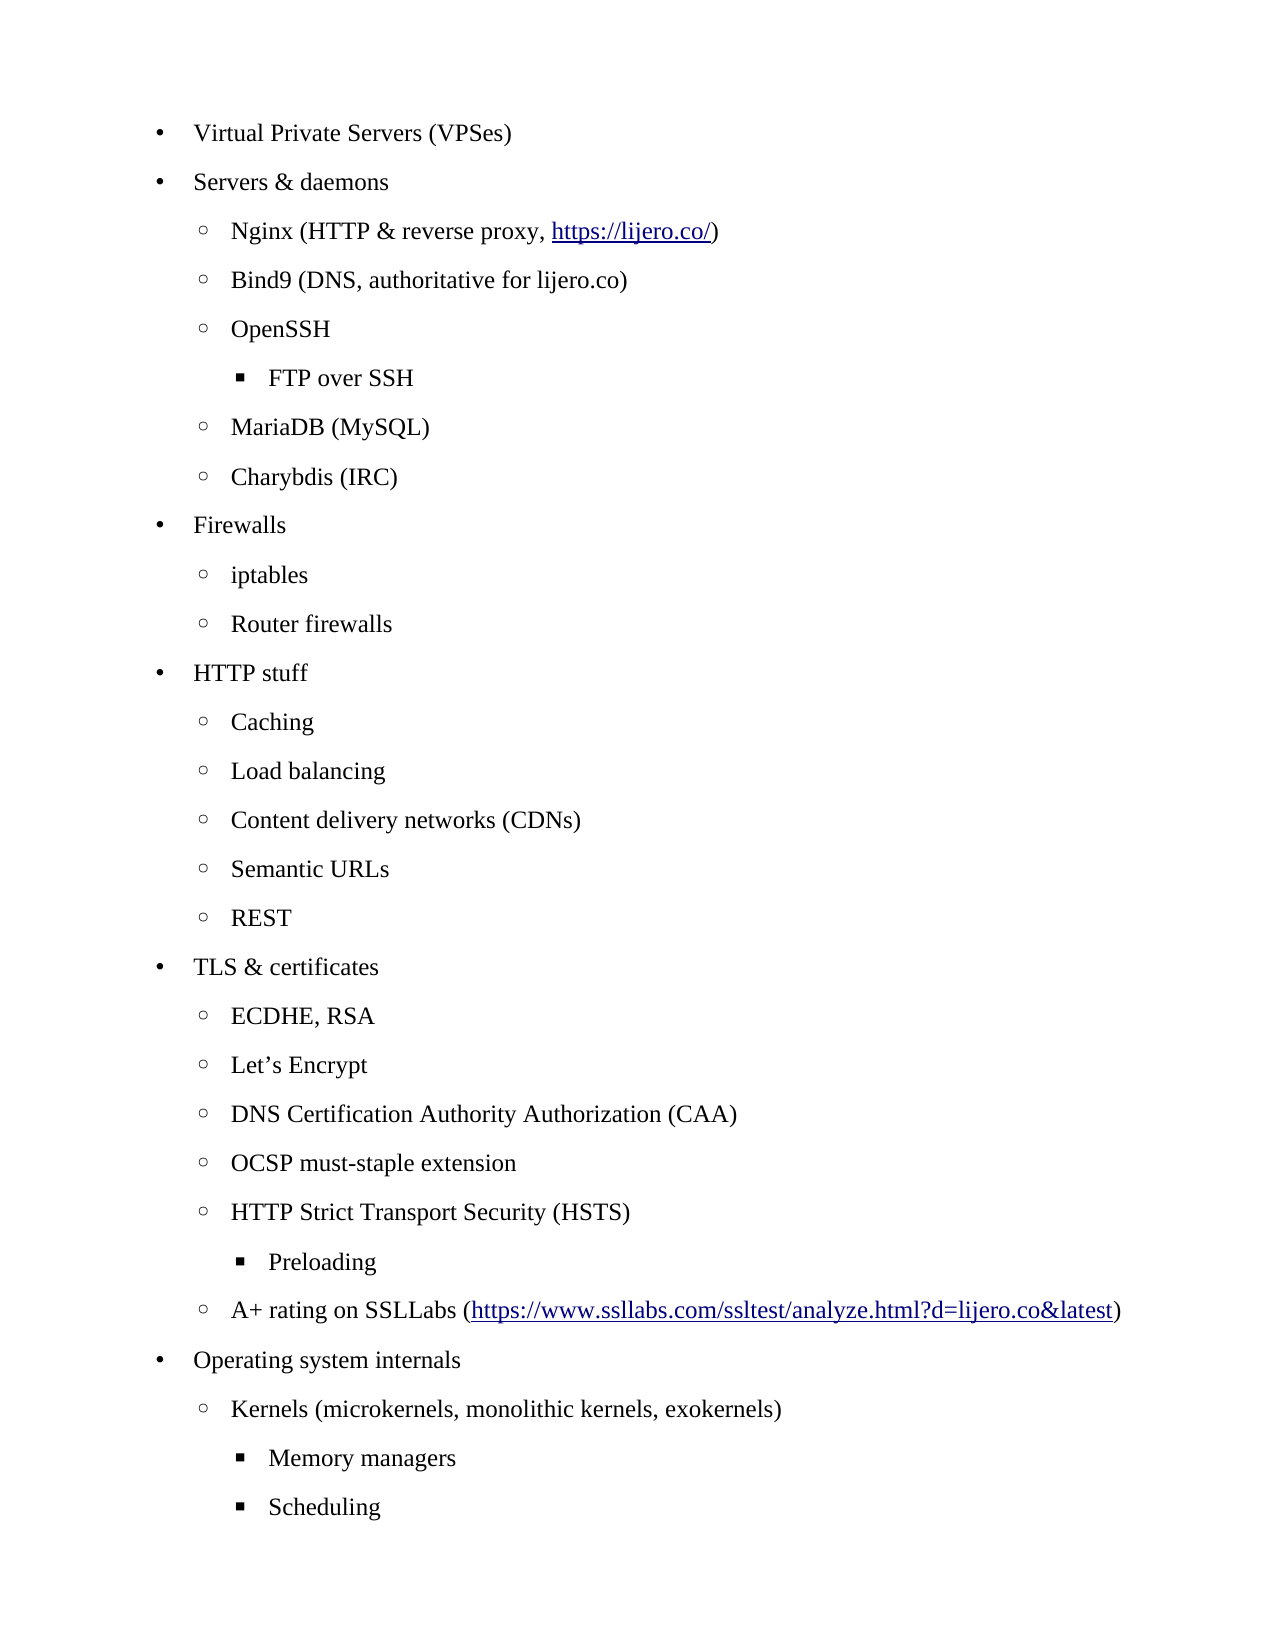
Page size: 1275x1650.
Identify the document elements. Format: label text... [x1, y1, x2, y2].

list ECDHE, RSA [193, 1001, 1157, 1030]
list iptables [193, 560, 1157, 588]
list MariaDB (MySQL) [193, 412, 1157, 441]
list Router firewalls [193, 609, 1157, 637]
list REST [193, 903, 1157, 932]
list Operating system internals [156, 1345, 1157, 1373]
list HTTP Strict Transport Security (HSTS) [193, 1197, 1157, 1226]
list Scheduling [231, 1492, 1157, 1521]
list Charybdis (IRC) [193, 462, 1157, 490]
list A+ rating on SSLLabs (https://www.ssllabs.com/ssltest/analyze.html?d=lijero.co&latest) [193, 1296, 1157, 1324]
list Content delivery networks (CDNs) [193, 805, 1157, 834]
list Firewalls [156, 511, 1157, 539]
list HTTP stuff [156, 658, 1157, 687]
list Let’s Encrypt [193, 1050, 1157, 1079]
list Bind9 (DNS, authoritative for lijero.co) [193, 265, 1157, 294]
list OpenSSH [193, 314, 1157, 343]
list Memory managers [231, 1443, 1157, 1472]
list Preloading [231, 1247, 1157, 1275]
list FTP over SSH [231, 363, 1157, 392]
list Servers & daemons [156, 167, 1157, 196]
list Kernels (microkernels, monolithic kernels, exokernels) [193, 1394, 1157, 1422]
list Semantic URLs [193, 854, 1157, 883]
list Nginx (HTTP & reverse proxy, https://lijero.co/) [193, 216, 1157, 245]
list Load balancing [193, 756, 1157, 785]
list DNS Certification Authority Authorization (CAA) [193, 1099, 1157, 1128]
list OCSP must-staple extension [193, 1148, 1157, 1177]
list Caching [193, 707, 1157, 736]
list TLS & certificates [156, 952, 1157, 981]
list Virtual Private Servers (VPSes) [156, 118, 1157, 147]
